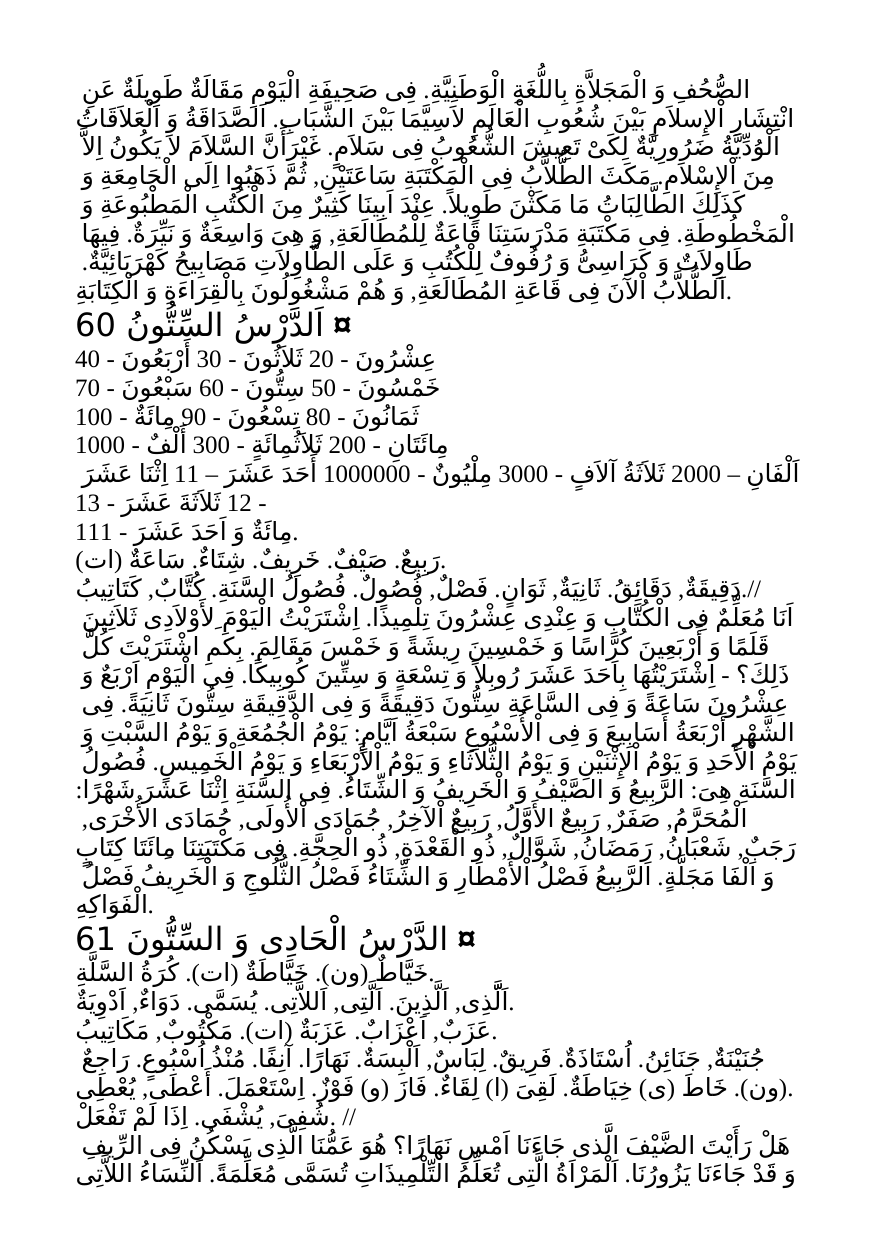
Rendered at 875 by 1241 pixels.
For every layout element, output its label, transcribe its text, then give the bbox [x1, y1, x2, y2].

text مِائَتَانِ - 200 ثَلاَثُمِائَةٍ - 300 أَلْفٌ - 1000 [75, 190, 799, 219]
subtitle الدَّرْسُ الْحَادِى وَ السِّتُّونَ 61 ¤ [75, 679, 799, 707]
text رَبِيعٌ. صَيْفٌ. خَرِيفٌ. شِتَاءٌ. سَاعَةٌ (ات). [75, 305, 799, 334]
text اَنَا مُعَلِّمٌ فِى الْكُتَّابِ وَ عِنْدِى عِشْرُونَ تِلْمِيذًا. اِشْتَرَيْتُ الْيَوْمَ ِلأَوْلاَدِى ثَلاَثِينَ قَلَمًا وَ أَرْبَعِينَ كُرَّاسًا وَ خَمْسِينَ رِيشَةً وَ خَمْسَ مَقَالِمَ. بِكَمِ اشْتَرَيْتَ كُلَّ ذَلِكَ؟ - اِشْتَرَيْتُهَا بِاَحَدَ عَشَرَ رُوبِلاً وَ تِسْعَةٍ وَ سِتِّينَ كُوبِيكًا. فِى الْيَوْمِ اَرْبَعٌ وَ عِشْرُونَ سَاعَةً وَ فِى السَّاعَةِ سِتُّونَ دَقِيقَةً وَ فِى الدَّقِيقَةِ سِتُّونَ ثَانِيَةً. فِى الشَّهْرِ أَرْبَعَةُ أَسَابِيعَ وَ فِى اْلأُسْبُوعِ سَبْعَةُ اَيَّامٍ: يَوْمُ الْجُمُعَةِ وَ يَوْمُ السَّبْتِ وَ يَوْمُ اْلأَحَدِ وَ يَوْمُ اْلإِثْنَيْنِ وَ يَوْمُ الثُّلاَثَاءِ وَ يَوْمُ اْلأَرْبَعَاءِ وَ يَوْمُ الْخَمِيسِ. فُصُولُ السَّنَةِ هِىَ: الرَّبِيعُ وَ الصَّيْفُ وَ الْخَرِيفُ وَ الشِّتَاءُ. فِى السَّنَةِ اِثْنَا عَشَرَ شَهْرًا: الْمُحَرَّمُ, صَفَرٌ, رَبِيعٌ الأَوَّلُ, رَبِيعٌ اْلآخِرُ, جُمَادَى اْلأُولَى, جُمَادَى الأُخْرَى, رَجَبٌ, شَعْبَانُ, رَمَضَانُ, شَوَّالٌ, ذُو الْقَعْدَةِ, ذُو الْحِجَّةِ. فِى مَكْتَبَتِنَا مِائَتَا كِتَابٍ وَ اَلْفَا مَجَلَّةٍ. اَلرَّبِيعُ فَصْلُ اْلأَمْطَارِ وَ الشِّتَاءُ فَصْلُ الثُّلُوجِ وَ الْخَرِيفُ فَصْلُ الْفَوَاكِهِ. [75, 362, 799, 679]
subtitle اَلدَّرْسُ السِّتُّونُ 60 ¤ [75, 75, 799, 104]
text خَيَّاطٌ (ون). خَيَّاطَةٌ (ات). كُرَةُ السَّلَّةِ. [75, 707, 799, 736]
text عِشْرُونَ - 20 ثَلاَثُونَ - 30 أَرْبَعُونَ - 40 [75, 104, 799, 132]
text ثَمَانُونَ - 80 تِسْعُونَ - 90 مِائَةٌ - 100 [75, 161, 799, 190]
text اَلَّّذِى, اَلَّذِينَ. اَلَّتِى, اَللاَّتِى. يُسَمَّى. دَوَاءٌ, اَدْوِيَةٌ. [75, 736, 799, 765]
text اَلْفَانِ – 2000 ثَلاَثَةُ آلاَفٍ - 3000 مِلْيُونٌ - 1000000 أَحَدَ عَشَرَ – 11 اِثْنَا عَشَرَ - 12 ثَلاَثَةَ عَشَرَ - 13 [75, 219, 799, 276]
text هَلْ رَأَيْتَ الضَّيْفَ الَّذى جَاءَنَا اَمْسِ نَهَارًا؟ هُوَ عَمُّنَا الَّذِى يَسْكُنُ فِى الرِّيفِ وَ قَدْ جَاءَنَا يَزُورُنَا. اَلْمَرْاَةُ الَّتِى تُعَلِّمُ التِّلْمِيذَاتِ تُسَمَّى مُعَلِّمَةً. اَلنِّسَاءُ اللاَّتِى يَخِطْنَ الثِّيَابَ يُسَمَّيْنَ خَيَّاطَاتٍ. اَلآلَةُ الَّتِى يَقْطَعُ بِهَا النَّجَّارُ الْخَشَبَ تُسَمَّى فَأْسًا وَ الآلَةُ الَّتِى يَسْتَعْمِلُهَا لِنَشْرِ الْخَشَبِ تُسَمَّى مِنْشَارًا. اِذَا لَمْ تَسْتَعْمِلِ الدَّوَاءَ الَّذِى اَعْطَاكَهُ الطَّبِيبُ لاَ تُشْفَى. شُفِىَ بِحَمْدِ اللَّهِ اَبُونَا اْلآنَ وَ كَانَ مَرِيضًا مُنْذُ شَهْرٍ. مَا أَخْبَارُ ابْنِكَ فِى الْجَامِعَةِ؟ - مَا تَسَلَّمْتُ مِنْهُ رِسَالَةً وَ مَا سَمِعْتُ عَنْهُ خَبَرًا مُنْذُ شَهْرَيْنِ. جَاءَتْنِى رِسَالَةٌ مِنْ مُعَلِّمِى الَّذِى اُحِبُّهُ كَثِيرًا. يُعْطَى الْمَرِيضُ الدَّوَاءَ لِيُشْفَى. يُقَالُ لِلرَّجُلِ الَّذِى لَيْسَتْ لَهُ زَوْجَةٌ عَزَبٌ وَ لِلْمَرْأَةِ الَّتِى لَيْسَ لَهَا زَوْجٌ عَزَبَةٌ. هَذِهِ الْمَرْأَةُ اُسْتَاذَةُ جَامِعَتِنَا وَ هِىَ الَّتِى فَتَحَتْ جَامِعَةً لِلْفَتَيَاتِ فِى الْمَدِينَةِ. الْفِتْيَانُ الَّذِينَ لَقِينَاهُمْ آنِفًا هُمْ طُلاَّبُ مَعْهَدِنَا وَ هُمُ اْلآنَ رَاجِعُونَ مِنَ الْمَلْعَبِ. كَانُوا يَلْعَبُونَ مَعَ فَرِيقِ الْمَعْهَدِ الآخَرِ فَفَازَ فَرِيقُنَا. اَاَنْتَ الَّذِى قَطَعْتَ الشَّجَرَ فِى جُنَيْنَتِنَا؟ اَهَذَا الَّذِى صَادَ السَّمَكَ فِى بُحَيْرَتِنَا؟ - نَعَم, هُوَ الَّذِى صَادَ السَّمَكَ فِى بُحَيْرَتِكُمْ. اَلْفَلاَّحُونَ هُمُ الَّذِينَ يَحْرُثُونَ اْلأَرْضَ وَ يَزْرَعُونَهَا. [75, 880, 799, 1167]
text عَزَبٌ, اَعْزَابٌ. عَزَبَةٌ (ات). مَكْتُوبٌ, مَكَاتِيبُ. [75, 765, 799, 794]
text جُنَيْنَةٌ, جَنَائِنُ. اُسْتَاذَةٌ. فَرِيقٌ. لِبَاسٌ, اَلْبِسَةٌ. نَهَارًا. آنِفًا. مُنْذُ اُسْبُوعٍ. رَاجِعٌ (ون). خَاطَ (ى) خِيَاطَةٌ. لَقِىَ (ا) لِقَاءٌ. فَازَ (و) فَوْزٌ. اِسْتَعْمَلَ. أَعْطَى, يُعْطِى. [75, 794, 799, 851]
text دَقِيقَةٌ, دَقَائِقُ. ثَانِيَةٌ, ثَوَانٍ. فَصْلٌ, فُصُولٌ. فُصُولُ السَّنَةِ. كُتَّابٌ, كَتَاتِيبُ.// [75, 334, 799, 362]
text خَمْسُونَ - 50 سِتُّونَ - 60 سَبْعُونَ - 70 [75, 132, 799, 161]
text شُفِىَ, يُشْفَى. اِذَا لَمْ تَفْعَلْ. // [75, 851, 799, 880]
text مِائَةٌ وَ اَحَدَ عَشَرَ - 111. [75, 276, 799, 305]
